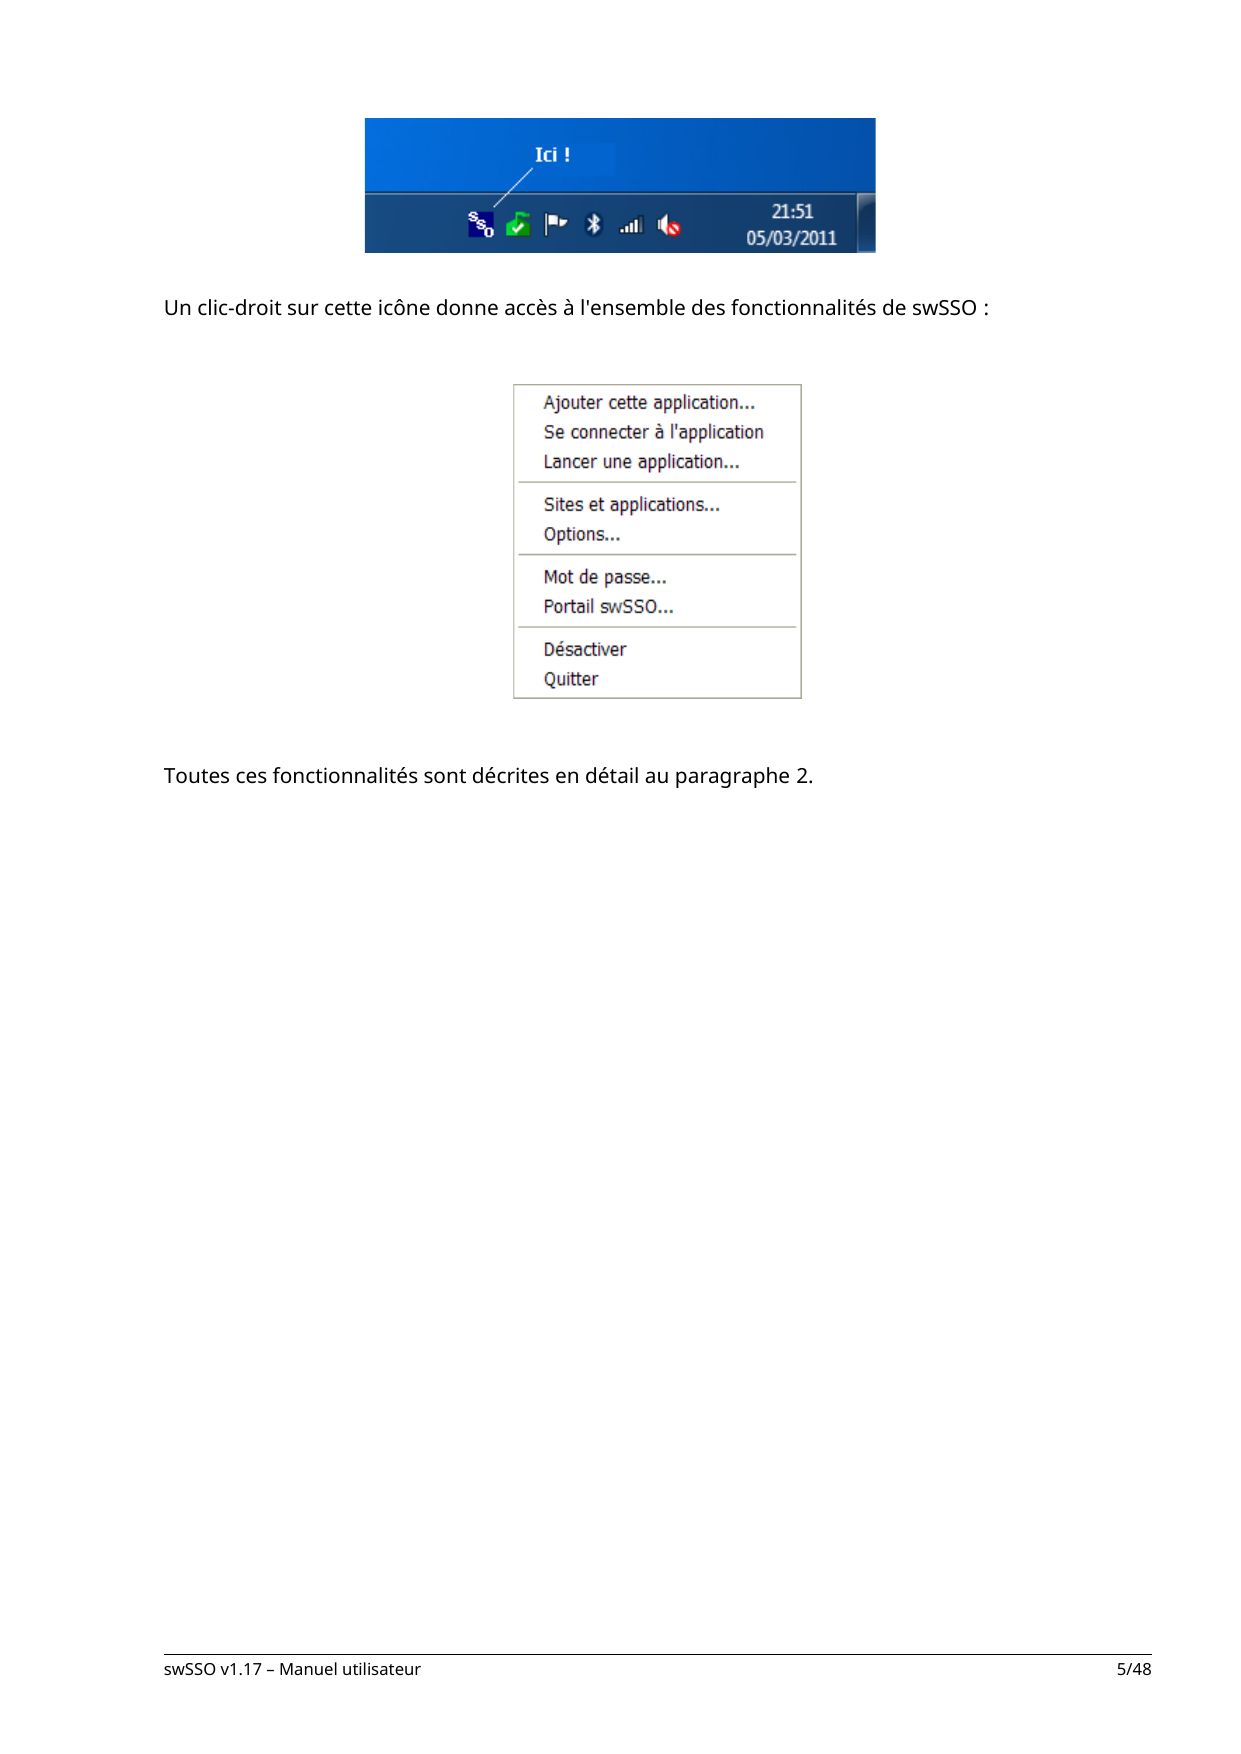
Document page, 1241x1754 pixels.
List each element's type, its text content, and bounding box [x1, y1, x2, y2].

picture [513, 384, 802, 699]
picture [364, 118, 876, 253]
text Un clic-droit sur cette icône donne accès à l'ensemble des fonctionnalités de swSSO : [164, 293, 1152, 322]
text Toutes ces fonctionnalités sont décrites en détail au paragraphe 2. [164, 762, 1152, 790]
